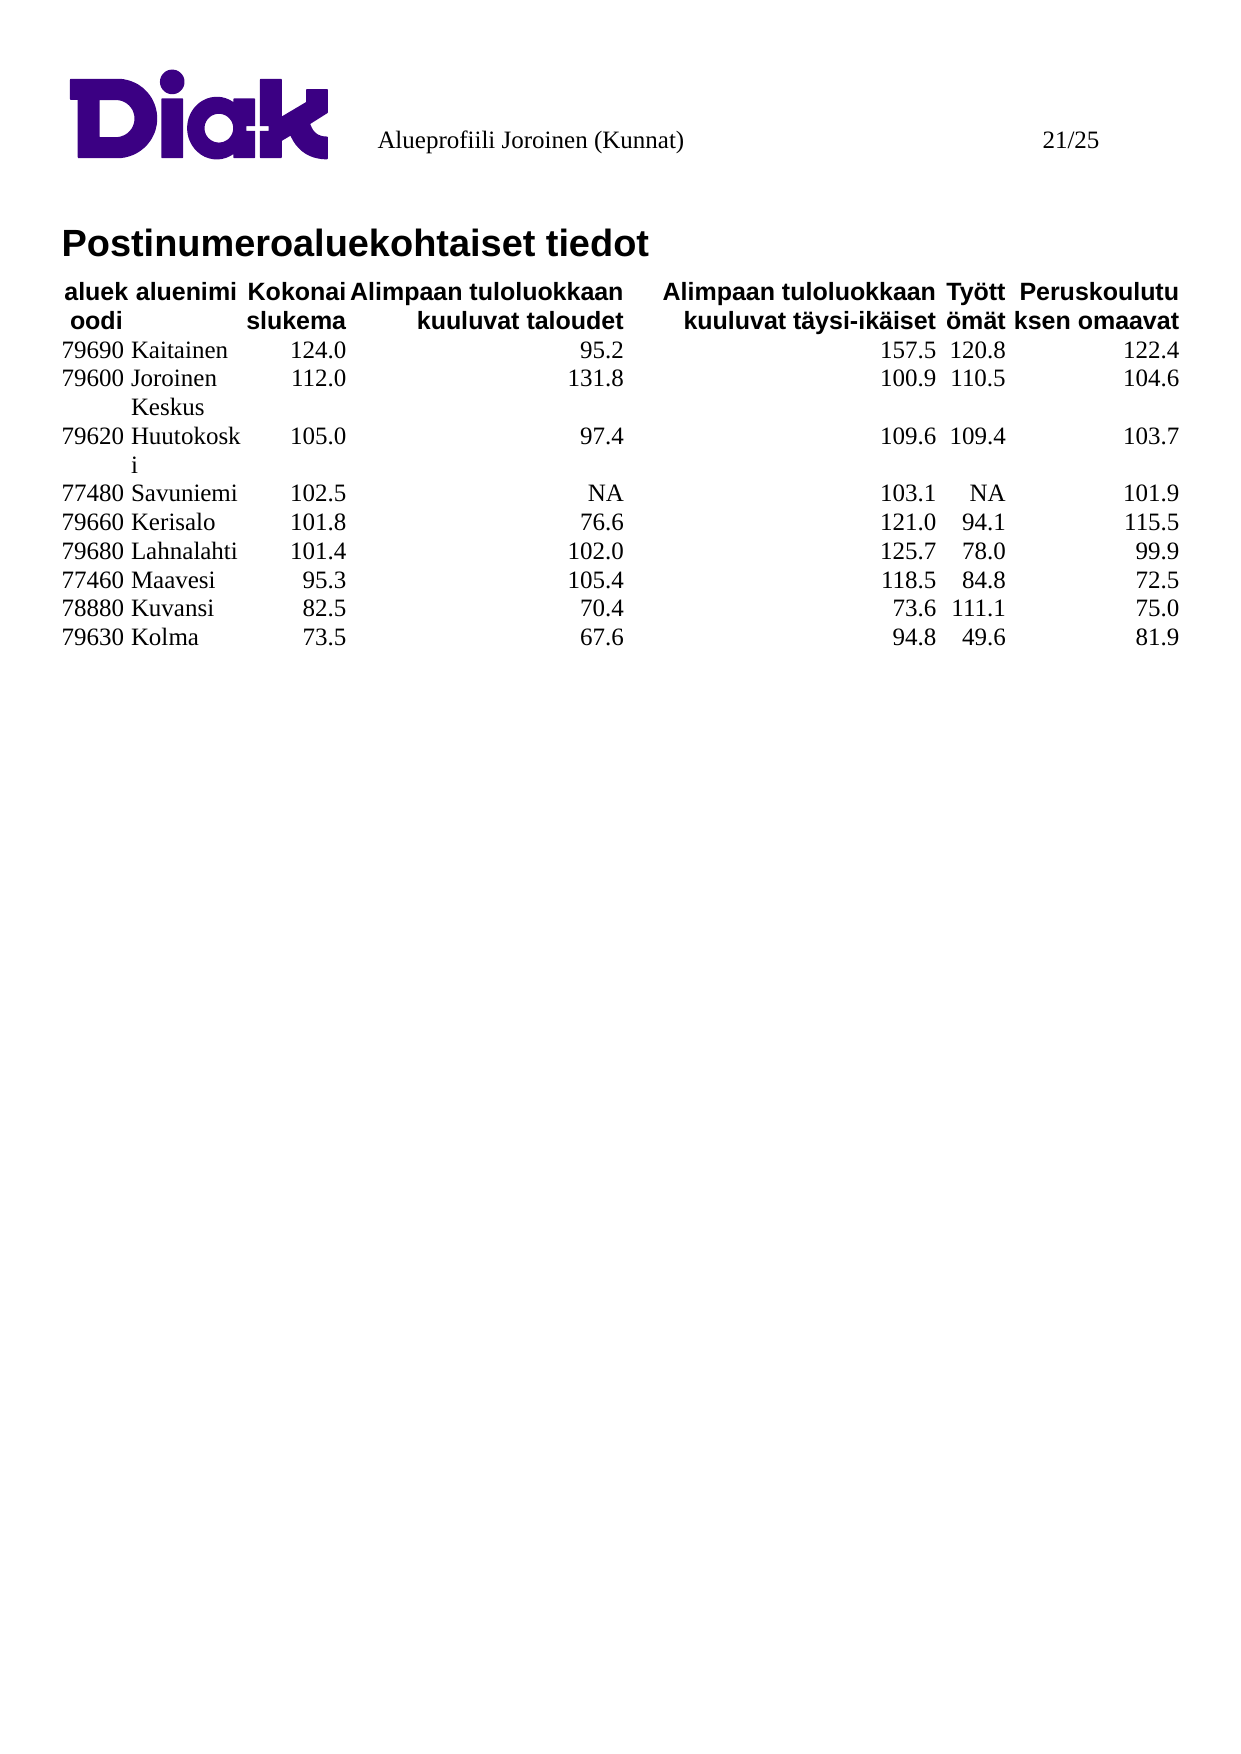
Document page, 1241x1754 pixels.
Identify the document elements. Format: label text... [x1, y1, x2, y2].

subtitle Postinumeroaluekohtaiset tiedot [61, 221, 1179, 265]
table_cell 97.4 [346, 421, 624, 478]
table_cell 94.1 [936, 507, 1005, 536]
table_header aluenimi [131, 277, 242, 335]
table_cell 118.5 [624, 565, 936, 593]
table_header Peruskoulutuksen omaavat [1005, 277, 1179, 335]
table_cell 73.5 [242, 622, 346, 651]
table_cell Kuvansi [131, 594, 242, 622]
table_cell 131.8 [346, 364, 624, 421]
table_cell 79690 [61, 335, 131, 363]
table_cell 49.6 [936, 622, 1005, 651]
table_cell 95.2 [346, 335, 624, 363]
table_cell 124.0 [242, 335, 346, 363]
table_cell 103.7 [1005, 421, 1179, 478]
table_cell Savuniemi [131, 479, 242, 507]
table_header Kokonaislukema [242, 277, 346, 335]
table_cell Kaitainen [131, 335, 242, 363]
table_cell Kerisalo [131, 507, 242, 536]
table_cell 79630 [61, 622, 131, 651]
table_cell 109.6 [624, 421, 936, 478]
table_cell 94.8 [624, 622, 936, 651]
table_cell 72.5 [1005, 565, 1179, 593]
table_cell 104.6 [1005, 364, 1179, 421]
table_cell 101.4 [242, 536, 346, 565]
table_cell 105.4 [346, 565, 624, 593]
table_cell 112.0 [242, 364, 346, 421]
table_cell NA [346, 479, 624, 507]
table_header aluekoodi [61, 277, 131, 335]
table_cell 111.1 [936, 594, 1005, 622]
table_cell 95.3 [242, 565, 346, 593]
table_cell 78.0 [936, 536, 1005, 565]
table_header Alimpaan tuloluokkaan kuuluvat täysi-ikäiset [624, 277, 936, 335]
table_cell 101.8 [242, 507, 346, 536]
table_cell 102.5 [242, 479, 346, 507]
table_cell 82.5 [242, 594, 346, 622]
table_cell 125.7 [624, 536, 936, 565]
table_header Työttömät [936, 277, 1005, 335]
table_cell 110.5 [936, 364, 1005, 421]
table_cell Kolma [131, 622, 242, 651]
table_cell 81.9 [1005, 622, 1179, 651]
table_cell Maavesi [131, 565, 242, 593]
table_cell 122.4 [1005, 335, 1179, 363]
table_cell 101.9 [1005, 479, 1179, 507]
table_header Alimpaan tuloluokkaan kuuluvat taloudet [346, 277, 624, 335]
table_cell 77480 [61, 479, 131, 507]
table_cell 79660 [61, 507, 131, 536]
table_cell 79600 [61, 364, 131, 421]
table_cell 76.6 [346, 507, 624, 536]
table_cell 73.6 [624, 594, 936, 622]
table_cell 79620 [61, 421, 131, 478]
table_cell 75.0 [1005, 594, 1179, 622]
table_cell 103.1 [624, 479, 936, 507]
table_cell 78880 [61, 594, 131, 622]
table_cell NA [936, 479, 1005, 507]
table_cell 157.5 [624, 335, 936, 363]
table_cell 77460 [61, 565, 131, 593]
table_cell 70.4 [346, 594, 624, 622]
table_cell 109.4 [936, 421, 1005, 478]
table_cell 102.0 [346, 536, 624, 565]
table_cell 115.5 [1005, 507, 1179, 536]
table_cell 121.0 [624, 507, 936, 536]
table_cell 120.8 [936, 335, 1005, 363]
table_cell 105.0 [242, 421, 346, 478]
table_cell 99.9 [1005, 536, 1179, 565]
table_cell 67.6 [346, 622, 624, 651]
table_cell Lahnalahti [131, 536, 242, 565]
table_cell Huutokoski [131, 421, 242, 478]
table_cell 100.9 [624, 364, 936, 421]
table_cell 79680 [61, 536, 131, 565]
table_cell Joroinen Keskus [131, 364, 242, 421]
table_cell 84.8 [936, 565, 1005, 593]
